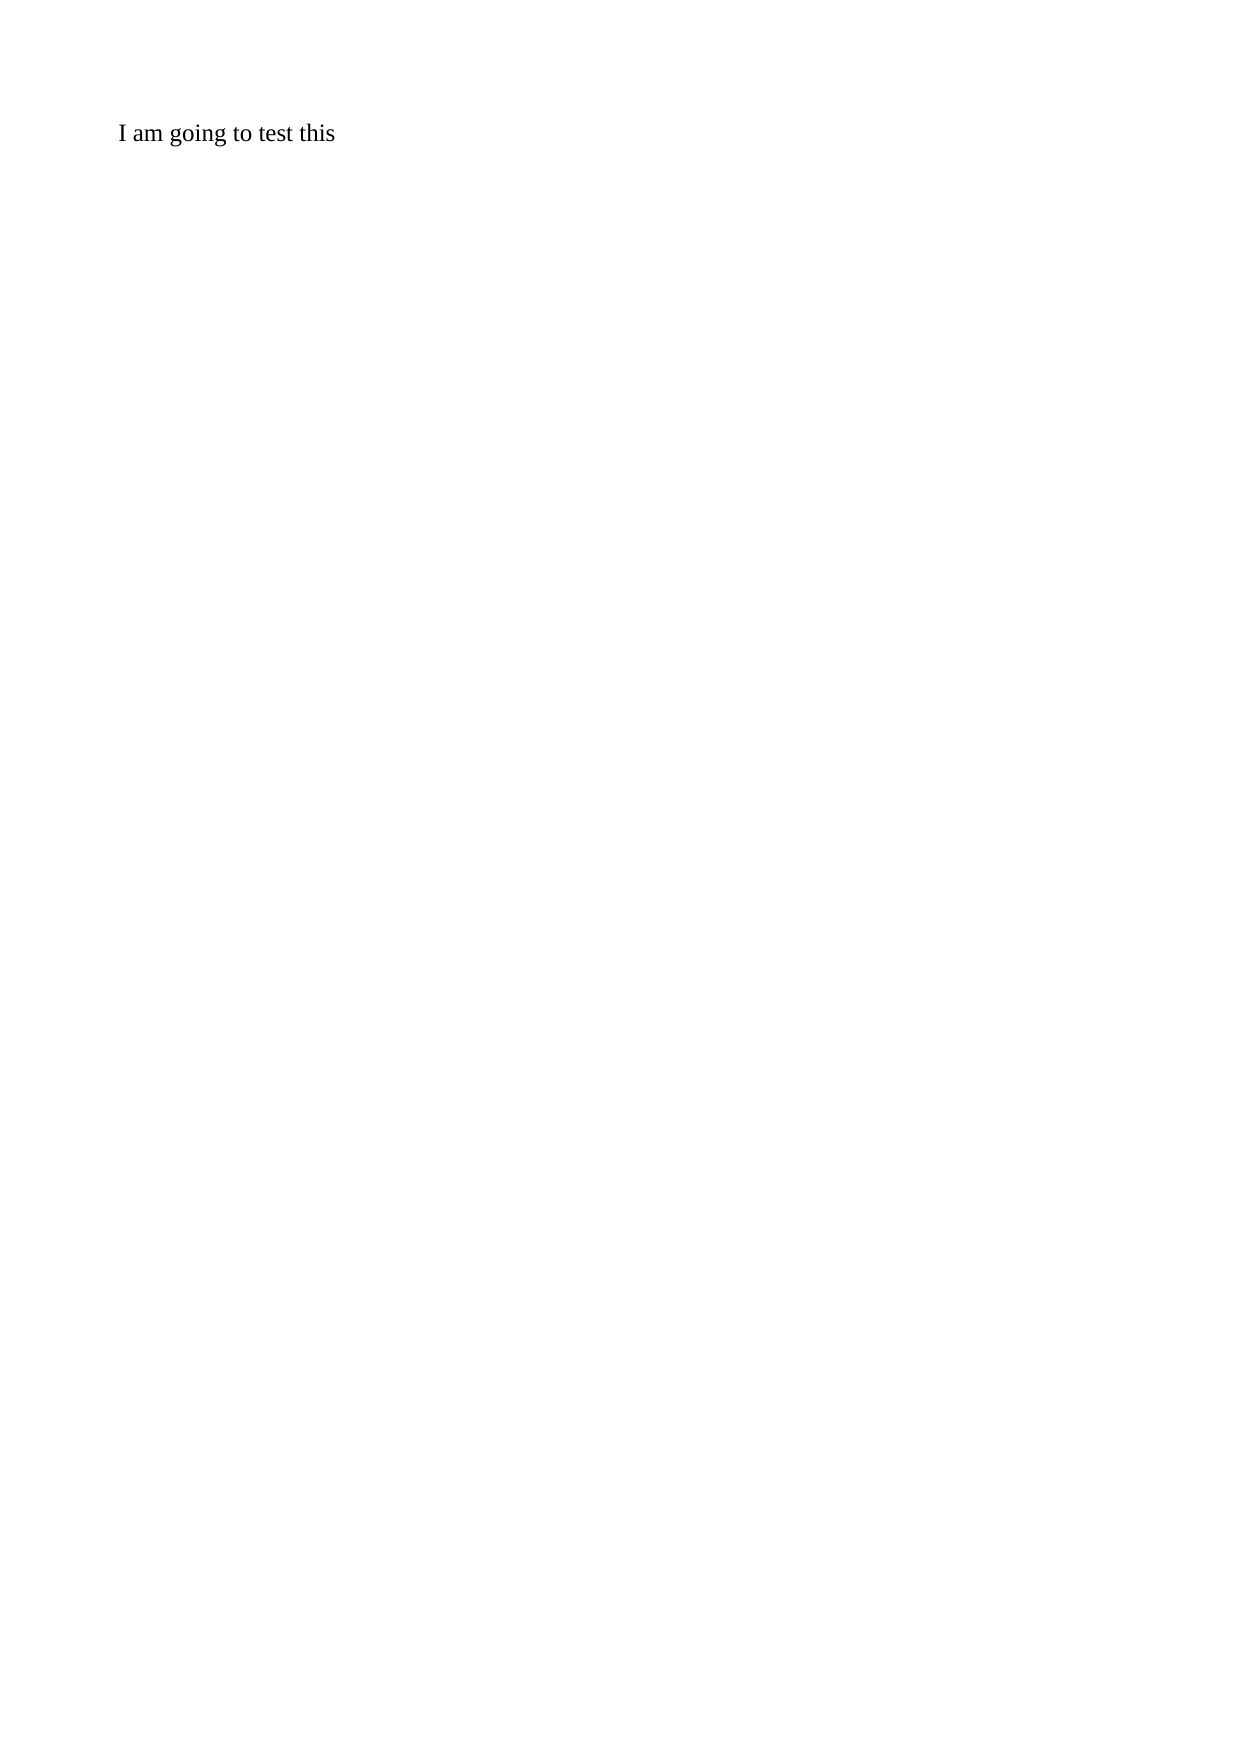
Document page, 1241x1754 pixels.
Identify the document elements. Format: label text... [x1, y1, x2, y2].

text I am going to test this [118, 118, 1122, 147]
